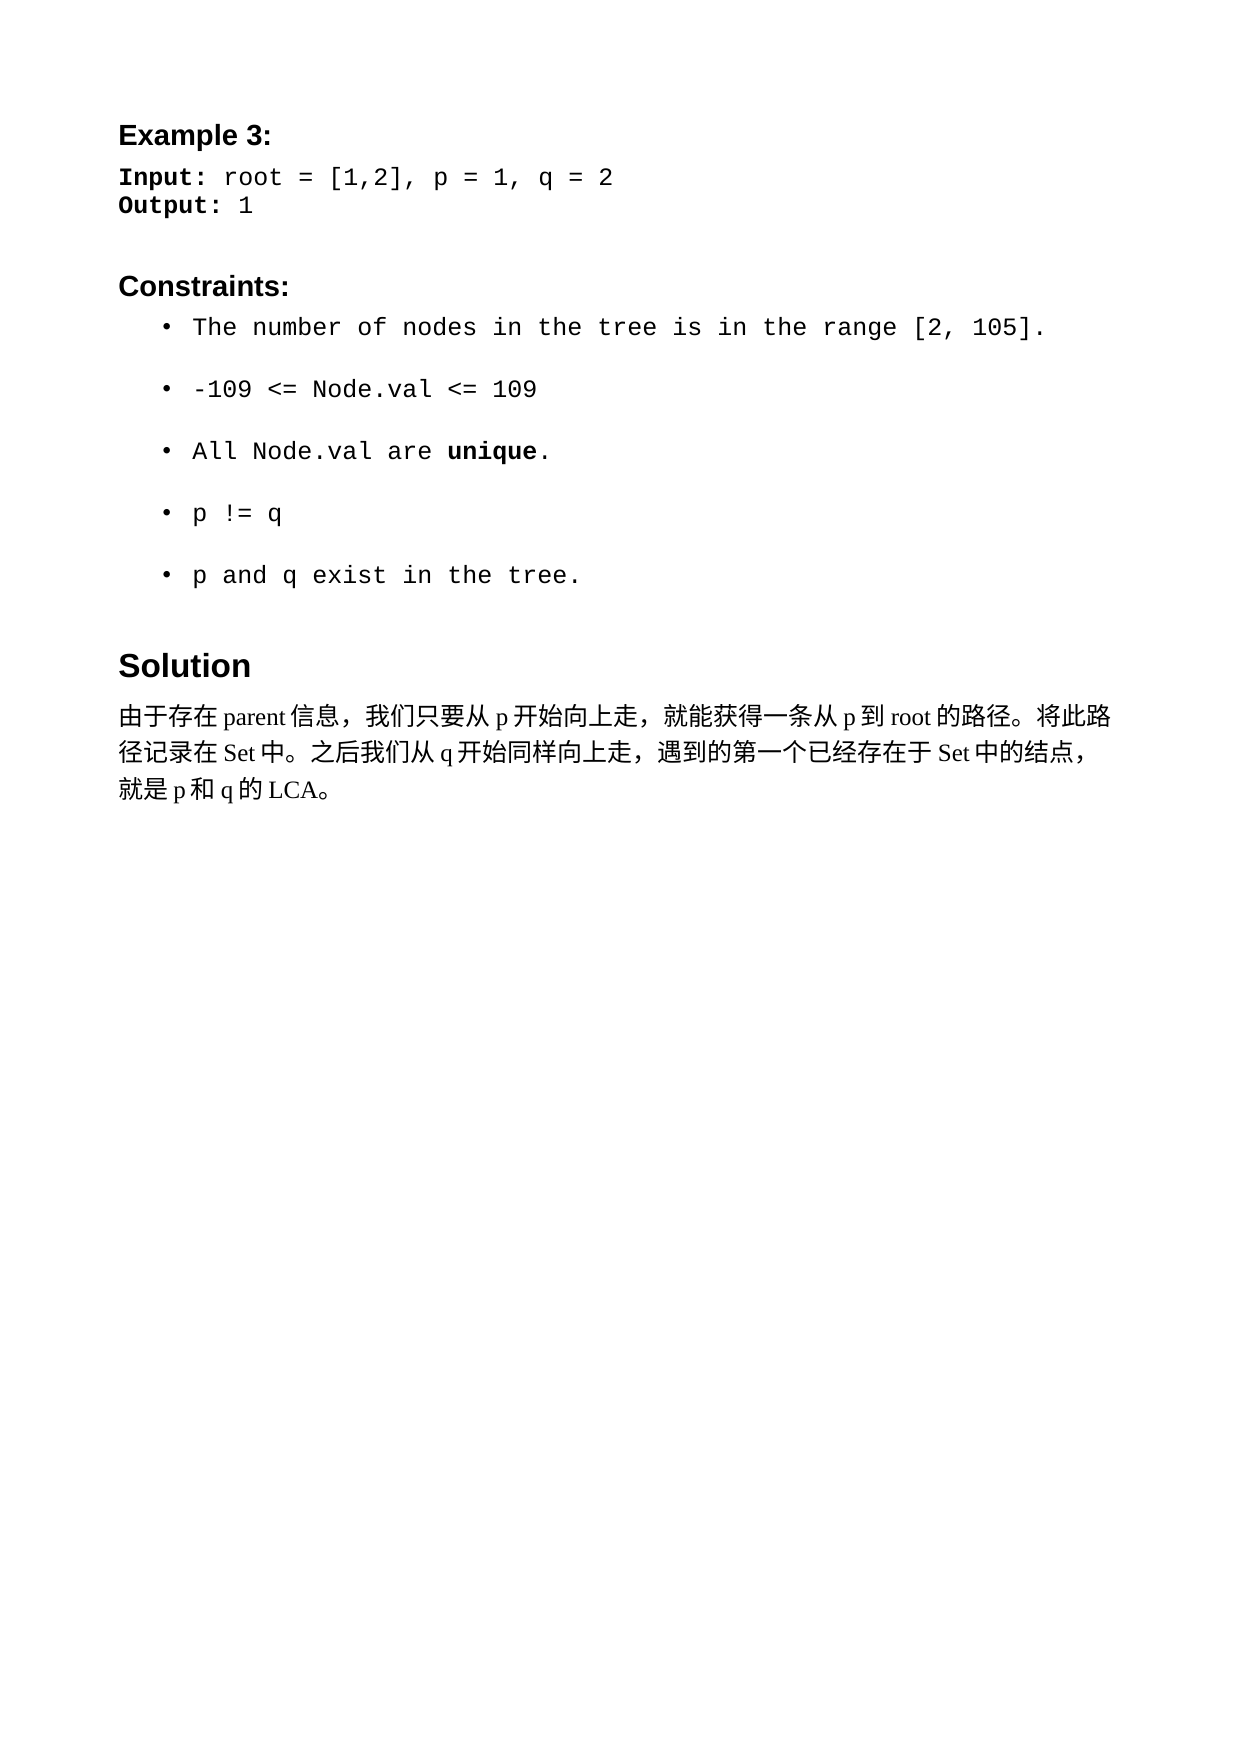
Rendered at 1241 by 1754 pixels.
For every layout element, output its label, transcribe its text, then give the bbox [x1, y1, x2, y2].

text Input: root = [1,2], p = 1, q = 2 [118, 164, 1122, 192]
text Output: 1 [118, 192, 1122, 221]
list -109 <= Node.val <= 109 [162, 377, 1122, 405]
list p != q [162, 501, 1122, 529]
subtitle Example 3: [118, 118, 1122, 152]
subtitle Solution [118, 646, 1122, 684]
list p and q exist in the tree. [162, 563, 1122, 591]
text 由于存在parent信息，我们只要从p开始向上走，就能获得一条从p到root的路径。将此路径记录在Set中。之后我们从q开始同样向上走，遇到的第一个已经存在于Set中的结点，就是p和q的LCA。 [118, 697, 1122, 805]
list The number of nodes in the tree is in the range [2, 105]. [162, 315, 1122, 343]
list All Node.val are unique. [162, 439, 1122, 467]
subtitle Constraints: [118, 235, 1122, 302]
